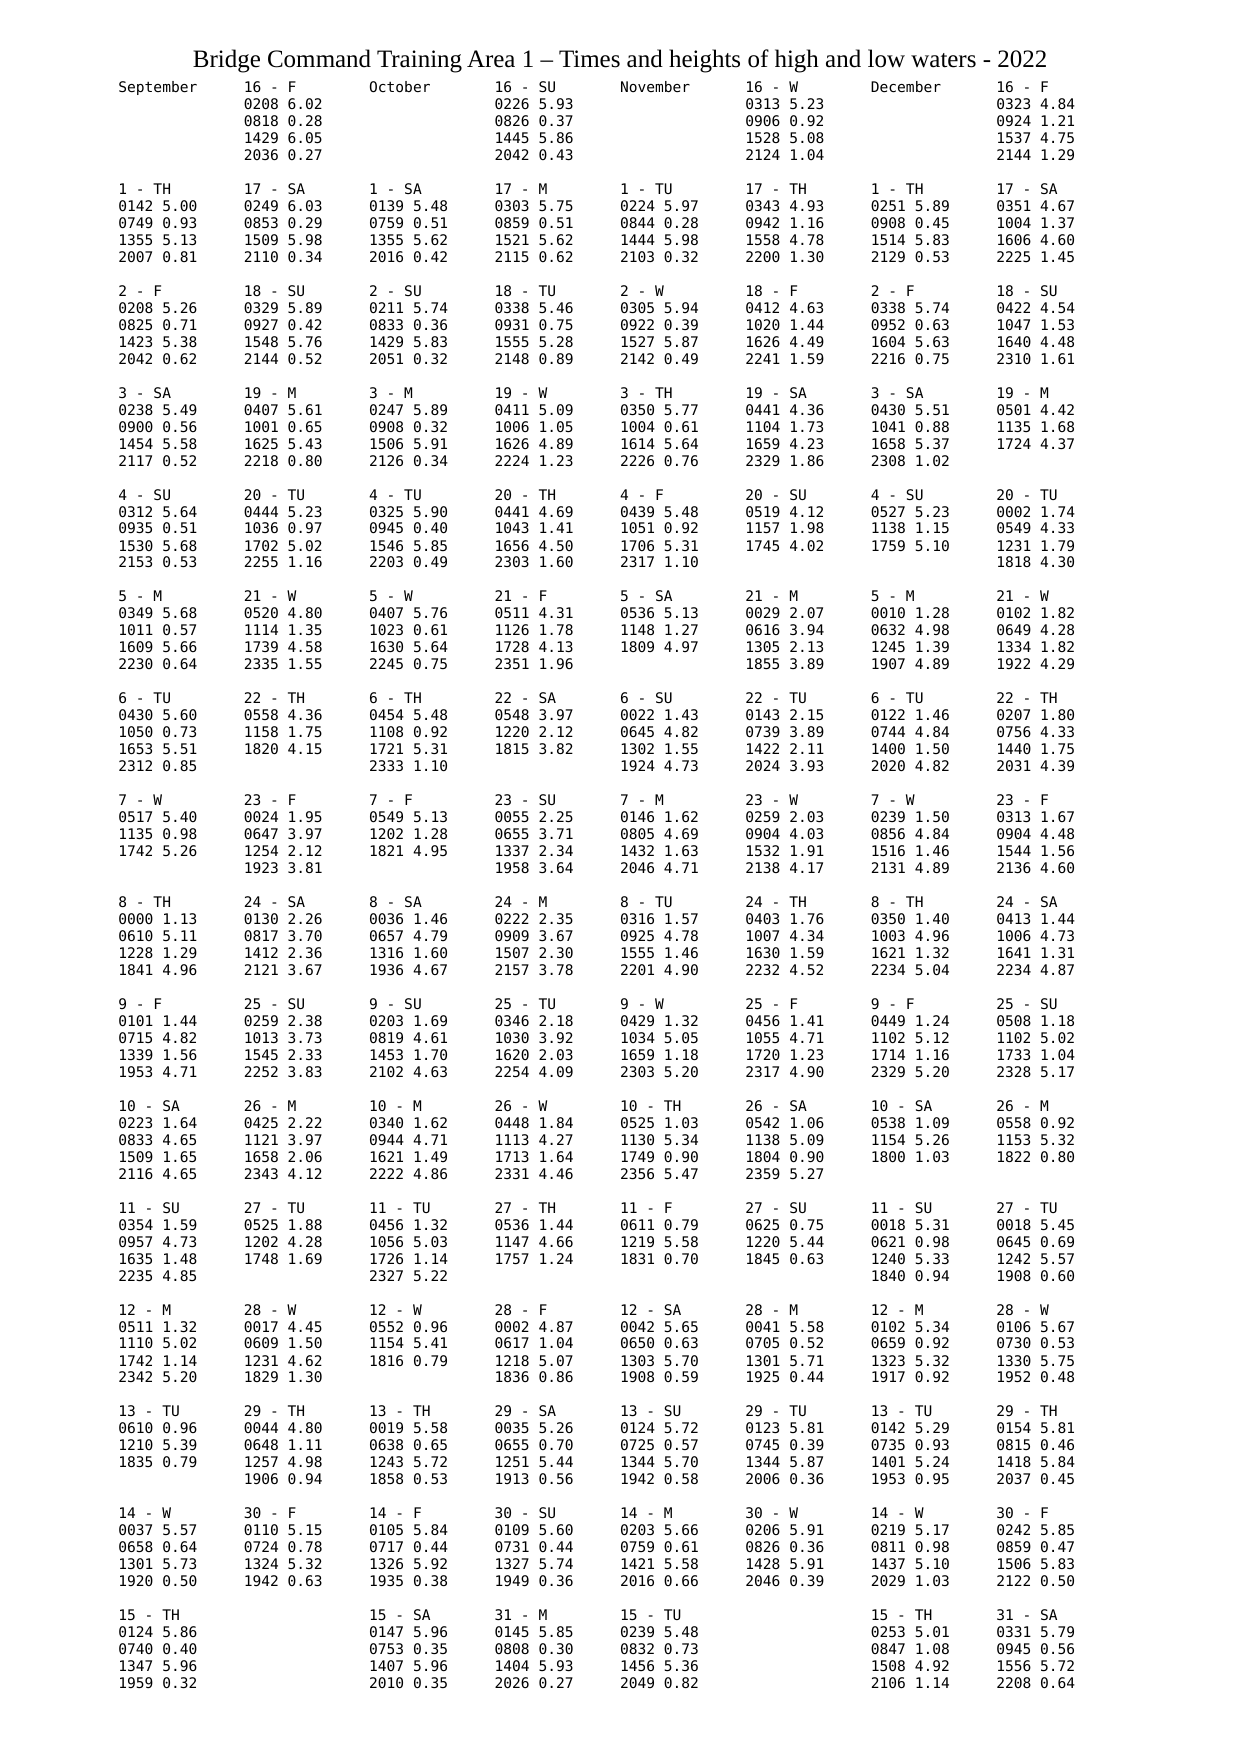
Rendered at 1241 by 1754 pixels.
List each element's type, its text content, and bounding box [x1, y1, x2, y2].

text 3 - SA [871, 384, 996, 402]
text 0833 4.65 [118, 1132, 243, 1149]
text 2122 0.50 [996, 1573, 1122, 1590]
text 0223 1.64 [118, 1115, 243, 1132]
text 0412 4.63 [745, 300, 871, 317]
text 1625 5.43 [243, 436, 369, 452]
text 2230 0.64 [118, 656, 243, 673]
text 1454 5.58 [118, 436, 243, 452]
text 1138 5.09 [745, 1132, 871, 1149]
text 0139 5.48 [369, 198, 494, 215]
text 1135 0.98 [118, 826, 243, 843]
text 11 - F [620, 1199, 745, 1217]
text 2333 1.10 [369, 758, 494, 775]
text 0018 5.45 [996, 1217, 1122, 1233]
text 2241 1.59 [745, 351, 871, 368]
text 1337 2.34 [494, 843, 620, 860]
text 0525 1.88 [243, 1217, 369, 1233]
text 0449 1.24 [871, 1013, 996, 1030]
text 0501 4.42 [996, 402, 1122, 418]
text 2102 4.63 [369, 1064, 494, 1081]
text 1953 0.95 [871, 1471, 996, 1488]
text 0817 3.70 [243, 928, 369, 945]
text 0203 1.69 [369, 1013, 494, 1030]
text 0548 3.97 [494, 707, 620, 724]
text 0657 4.79 [369, 928, 494, 945]
text 1412 2.36 [243, 945, 369, 962]
text 2308 1.02 [871, 452, 996, 469]
text 2317 1.10 [620, 554, 745, 571]
text 5 - M [871, 588, 996, 605]
text 1822 0.80 [996, 1149, 1122, 1166]
text 0731 0.44 [494, 1539, 620, 1556]
text 1659 4.23 [745, 436, 871, 452]
text 2351 1.96 [494, 656, 620, 673]
text 0037 5.57 [118, 1522, 243, 1539]
text 0147 5.96 [369, 1624, 494, 1641]
text 1339 1.56 [118, 1047, 243, 1064]
text 2208 0.64 [996, 1675, 1122, 1692]
text 1720 1.23 [745, 1047, 871, 1064]
text 1920 0.50 [118, 1573, 243, 1590]
text 0753 0.35 [369, 1641, 494, 1658]
text 2328 5.17 [996, 1064, 1122, 1081]
text 12 - M [118, 1301, 243, 1318]
text 1228 1.29 [118, 945, 243, 962]
text 1800 1.03 [871, 1149, 996, 1166]
text 27 - TH [494, 1199, 620, 1217]
text 1108 0.92 [369, 724, 494, 741]
text 1809 4.97 [620, 639, 745, 656]
text 1254 2.12 [243, 843, 369, 860]
text 1453 1.70 [369, 1047, 494, 1064]
text 0725 0.57 [620, 1437, 745, 1454]
text 24 - SA [243, 894, 369, 911]
text 22 - SA [494, 690, 620, 707]
text 27 - TU [996, 1199, 1122, 1217]
text 1958 3.64 [494, 860, 620, 877]
text 28 - M [745, 1301, 871, 1318]
text 1820 4.15 [243, 741, 369, 758]
text 0853 0.29 [243, 215, 369, 232]
text 1302 1.55 [620, 741, 745, 758]
text 1003 4.96 [871, 928, 996, 945]
text 2234 5.04 [871, 962, 996, 979]
text 1815 3.82 [494, 741, 620, 758]
text 1653 5.51 [118, 741, 243, 758]
text 2144 0.52 [243, 351, 369, 368]
text 0638 0.65 [369, 1437, 494, 1454]
text 1418 5.84 [996, 1454, 1122, 1471]
text 0143 2.15 [745, 707, 871, 724]
text 1733 1.04 [996, 1047, 1122, 1064]
text 2016 0.42 [369, 249, 494, 266]
text 1243 5.72 [369, 1454, 494, 1471]
text 0525 1.03 [620, 1115, 745, 1132]
text 21 - M [745, 588, 871, 605]
text 0329 5.89 [243, 300, 369, 317]
text 0259 2.03 [745, 809, 871, 826]
text 2255 1.16 [243, 554, 369, 571]
text 1555 5.28 [494, 334, 620, 351]
text 1444 5.98 [620, 232, 745, 249]
text 1007 4.34 [745, 928, 871, 945]
text 6 - TH [369, 690, 494, 707]
text 1757 1.24 [494, 1251, 620, 1267]
text 1138 1.15 [871, 520, 996, 537]
text 1440 1.75 [996, 741, 1122, 758]
text 0658 0.64 [118, 1539, 243, 1556]
text 0908 0.45 [871, 215, 996, 232]
text 14 - F [369, 1505, 494, 1522]
text 2203 0.49 [369, 554, 494, 571]
text 2216 0.75 [871, 351, 996, 368]
text 17 - M [494, 181, 620, 198]
text 1210 5.39 [118, 1437, 243, 1454]
text 1013 3.73 [243, 1030, 369, 1047]
text 1202 1.28 [369, 826, 494, 843]
text 0146 1.62 [620, 809, 745, 826]
text 1759 5.10 [871, 537, 996, 554]
text 0520 4.80 [243, 605, 369, 622]
text 1908 0.59 [620, 1369, 745, 1386]
text 13 - TU [871, 1403, 996, 1420]
text 0024 1.95 [243, 809, 369, 826]
text 0350 5.77 [620, 402, 745, 418]
text 2006 0.36 [745, 1471, 871, 1488]
text 1641 1.31 [996, 945, 1122, 962]
text 1334 1.82 [996, 639, 1122, 656]
text 6 - TU [118, 690, 243, 707]
text 29 - TU [745, 1403, 871, 1420]
text 2327 5.22 [369, 1267, 494, 1284]
text 1330 5.75 [996, 1352, 1122, 1369]
text 0625 0.75 [745, 1217, 871, 1233]
text 2020 4.82 [871, 758, 996, 775]
text 2024 3.93 [745, 758, 871, 775]
text 1104 1.73 [745, 418, 871, 436]
text 1509 5.98 [243, 232, 369, 249]
text 3 - M [369, 384, 494, 402]
text 12 - W [369, 1301, 494, 1318]
text 2 - SU [369, 283, 494, 300]
text 1316 1.60 [369, 945, 494, 962]
text 0247 5.89 [369, 402, 494, 418]
text 0454 5.48 [369, 707, 494, 724]
text 1621 1.32 [871, 945, 996, 962]
text 2136 4.60 [996, 860, 1122, 877]
text 1702 5.02 [243, 537, 369, 554]
text 1530 5.68 [118, 537, 243, 554]
text 0313 5.23 [745, 96, 871, 113]
text 17 - SA [996, 181, 1122, 198]
text 0610 0.96 [118, 1420, 243, 1437]
text 1546 5.85 [369, 537, 494, 554]
text 1051 0.92 [620, 520, 745, 537]
text 2331 4.46 [494, 1166, 620, 1183]
text 1621 1.49 [369, 1149, 494, 1166]
text 2131 4.89 [871, 860, 996, 877]
text 0123 5.81 [745, 1420, 871, 1437]
text 1050 0.73 [118, 724, 243, 741]
text 18 - F [745, 283, 871, 300]
text 0102 1.82 [996, 605, 1122, 622]
text 2138 4.17 [745, 860, 871, 877]
text 2342 5.20 [118, 1369, 243, 1386]
text 3 - TH [620, 384, 745, 402]
text 1422 2.11 [745, 741, 871, 758]
text 0338 5.46 [494, 300, 620, 317]
text 30 - F [996, 1505, 1122, 1522]
text 1301 5.71 [745, 1352, 871, 1369]
text 1218 5.07 [494, 1352, 620, 1369]
text 17 - SA [243, 181, 369, 198]
text 0122 1.46 [871, 707, 996, 724]
text 18 - TU [494, 283, 620, 300]
text 7 - W [118, 792, 243, 809]
text 1640 4.48 [996, 334, 1122, 351]
text 0558 4.36 [243, 707, 369, 724]
text 2 - F [118, 283, 243, 300]
text 1804 0.90 [745, 1149, 871, 1166]
text 2026 0.27 [494, 1675, 620, 1692]
text 15 - TU [620, 1607, 745, 1624]
text 1001 0.65 [243, 418, 369, 436]
text 0325 5.90 [369, 503, 494, 520]
text 0610 5.11 [118, 928, 243, 945]
text 1855 3.89 [745, 656, 871, 673]
text 1305 2.13 [745, 639, 871, 656]
text 1952 0.48 [996, 1369, 1122, 1386]
text 0724 0.78 [243, 1539, 369, 1556]
text 2303 1.60 [494, 554, 620, 571]
text 1323 5.32 [871, 1352, 996, 1369]
text 2115 0.62 [494, 249, 620, 266]
text 1004 1.37 [996, 215, 1122, 232]
text 1324 5.32 [243, 1556, 369, 1573]
text 13 - TH [369, 1403, 494, 1420]
text 0942 1.16 [745, 215, 871, 232]
text 23 - W [745, 792, 871, 809]
text 1556 5.72 [996, 1658, 1122, 1675]
text 0106 5.67 [996, 1318, 1122, 1335]
text 10 - TH [620, 1098, 745, 1115]
text 0208 5.26 [118, 300, 243, 317]
text 0403 1.76 [745, 911, 871, 928]
text 0055 2.25 [494, 809, 620, 826]
text 1614 5.64 [620, 436, 745, 452]
text 4 - TU [369, 486, 494, 503]
text 0655 0.70 [494, 1437, 620, 1454]
text 0900 0.56 [118, 418, 243, 436]
text 0549 5.13 [369, 809, 494, 826]
text 2234 4.87 [996, 962, 1122, 979]
text 21 - F [494, 588, 620, 605]
text 0906 0.92 [745, 113, 871, 130]
text 1936 4.67 [369, 962, 494, 979]
text 1507 2.30 [494, 945, 620, 962]
text 1043 1.41 [494, 520, 620, 537]
text 2106 1.14 [871, 1675, 996, 1692]
text 1245 1.39 [871, 639, 996, 656]
text 1835 0.79 [118, 1454, 243, 1471]
text 2042 0.43 [494, 147, 620, 164]
text 1327 5.74 [494, 1556, 620, 1573]
text 0847 1.08 [871, 1641, 996, 1658]
text 1113 4.27 [494, 1132, 620, 1149]
text 0002 1.74 [996, 503, 1122, 520]
text 1041 0.88 [871, 418, 996, 436]
text 0833 0.36 [369, 317, 494, 334]
text 1240 5.33 [871, 1251, 996, 1267]
text 0413 1.44 [996, 911, 1122, 928]
text 1923 3.81 [243, 860, 369, 877]
text 2010 0.35 [369, 1675, 494, 1692]
text 1514 5.83 [871, 232, 996, 249]
text 1836 0.86 [494, 1369, 620, 1386]
text 0819 4.61 [369, 1030, 494, 1047]
text 1739 4.58 [243, 639, 369, 656]
text 1942 0.58 [620, 1471, 745, 1488]
text 0904 4.48 [996, 826, 1122, 843]
text 1102 5.02 [996, 1030, 1122, 1047]
text 2148 0.89 [494, 351, 620, 368]
text 1231 4.62 [243, 1352, 369, 1369]
text 1428 5.91 [745, 1556, 871, 1573]
text 16 - F [243, 79, 369, 96]
text 0659 0.92 [871, 1335, 996, 1352]
text 0856 4.84 [871, 826, 996, 843]
text 0102 5.34 [871, 1318, 996, 1335]
text 1742 1.14 [118, 1352, 243, 1369]
text 0411 5.09 [494, 402, 620, 418]
text 1400 1.50 [871, 741, 996, 758]
text 4 - F [620, 486, 745, 503]
text 1344 5.70 [620, 1454, 745, 1471]
text 1635 1.48 [118, 1251, 243, 1267]
text 1011 0.57 [118, 622, 243, 639]
text 0044 4.80 [243, 1420, 369, 1437]
text 10 - SA [118, 1098, 243, 1115]
text 0312 5.64 [118, 503, 243, 520]
text 0000 1.13 [118, 911, 243, 928]
text 0101 1.44 [118, 1013, 243, 1030]
text 30 - F [243, 1505, 369, 1522]
text 0745 0.39 [745, 1437, 871, 1454]
text 2252 3.83 [243, 1064, 369, 1081]
text 0811 0.98 [871, 1539, 996, 1556]
text 21 - W [243, 588, 369, 605]
text 1925 0.44 [745, 1369, 871, 1386]
text 0343 4.93 [745, 198, 871, 215]
text 1816 0.79 [369, 1352, 494, 1369]
text 21 - W [996, 588, 1122, 605]
text 8 - TH [118, 894, 243, 911]
text 24 - M [494, 894, 620, 911]
text 2046 0.39 [745, 1573, 871, 1590]
text 1344 5.87 [745, 1454, 871, 1471]
text 0650 0.63 [620, 1335, 745, 1352]
text 2312 0.85 [118, 758, 243, 775]
text 1959 0.32 [118, 1675, 243, 1692]
text 0859 0.51 [494, 215, 620, 232]
text 2126 0.34 [369, 452, 494, 469]
text 2016 0.66 [620, 1573, 745, 1590]
text 0323 4.84 [996, 96, 1122, 113]
text 0349 5.68 [118, 605, 243, 622]
text 2200 1.30 [745, 249, 871, 266]
text 1023 0.61 [369, 622, 494, 639]
text 2329 5.20 [871, 1064, 996, 1081]
text 1748 1.69 [243, 1251, 369, 1267]
text 0456 1.32 [369, 1217, 494, 1233]
text 4 - SU [871, 486, 996, 503]
text 0109 5.60 [494, 1522, 620, 1539]
text 8 - SA [369, 894, 494, 911]
text 19 - M [996, 384, 1122, 402]
text 0350 1.40 [871, 911, 996, 928]
text 1845 0.63 [745, 1251, 871, 1267]
text 19 - W [494, 384, 620, 402]
text 28 - W [243, 1301, 369, 1318]
text 1257 4.98 [243, 1454, 369, 1471]
text 15 - TH [118, 1607, 243, 1624]
text 1421 5.58 [620, 1556, 745, 1573]
text 1 - TH [871, 181, 996, 198]
text 1630 5.64 [369, 639, 494, 656]
text 0124 5.72 [620, 1420, 745, 1437]
text 10 - SA [871, 1098, 996, 1115]
text 0430 5.60 [118, 707, 243, 724]
text 9 - SU [369, 996, 494, 1013]
text 1626 4.49 [745, 334, 871, 351]
text 3 - SA [118, 384, 243, 402]
text 0259 2.38 [243, 1013, 369, 1030]
text 0832 0.73 [620, 1641, 745, 1658]
text 1429 6.05 [243, 130, 369, 147]
text 1030 3.92 [494, 1030, 620, 1047]
text 19 - SA [745, 384, 871, 402]
text 0239 1.50 [871, 809, 996, 826]
text 1913 0.56 [494, 1471, 620, 1488]
text 1153 5.32 [996, 1132, 1122, 1149]
text 11 - SU [118, 1199, 243, 1217]
text 0425 2.22 [243, 1115, 369, 1132]
text 1726 1.14 [369, 1251, 494, 1267]
text 30 - SU [494, 1505, 620, 1522]
text 0549 4.33 [996, 520, 1122, 537]
text 1949 0.36 [494, 1573, 620, 1590]
text 1509 1.65 [118, 1149, 243, 1166]
text 2121 3.67 [243, 962, 369, 979]
text 0448 1.84 [494, 1115, 620, 1132]
text 0251 5.89 [871, 198, 996, 215]
text 0338 5.74 [871, 300, 996, 317]
text 5 - W [369, 588, 494, 605]
text 18 - SU [996, 283, 1122, 300]
text 1506 5.91 [369, 436, 494, 452]
text 0715 4.82 [118, 1030, 243, 1047]
text 1301 5.73 [118, 1556, 243, 1573]
text 1401 5.24 [871, 1454, 996, 1471]
text 1508 4.92 [871, 1658, 996, 1675]
text 14 - W [118, 1505, 243, 1522]
text 2157 3.78 [494, 962, 620, 979]
text 28 - W [996, 1301, 1122, 1318]
text 1953 4.71 [118, 1064, 243, 1081]
text 1545 2.33 [243, 1047, 369, 1064]
text 0036 1.46 [369, 911, 494, 928]
text 1749 0.90 [620, 1149, 745, 1166]
text 22 - TH [243, 690, 369, 707]
text 0908 0.32 [369, 418, 494, 436]
text 0429 1.32 [620, 1013, 745, 1030]
text 0558 0.92 [996, 1115, 1122, 1132]
text 0647 3.97 [243, 826, 369, 843]
text 23 - F [243, 792, 369, 809]
text 1521 5.62 [494, 232, 620, 249]
text 0931 0.75 [494, 317, 620, 334]
text 0756 4.33 [996, 724, 1122, 741]
text 0826 0.37 [494, 113, 620, 130]
text 0844 0.28 [620, 215, 745, 232]
text 1135 1.68 [996, 418, 1122, 436]
text 0022 1.43 [620, 707, 745, 724]
text 1724 4.37 [996, 436, 1122, 452]
text 1355 5.62 [369, 232, 494, 249]
text 31 - SA [996, 1607, 1122, 1624]
text 1821 4.95 [369, 843, 494, 860]
text 2049 0.82 [620, 1675, 745, 1692]
text 1020 1.44 [745, 317, 871, 334]
text 2254 4.09 [494, 1064, 620, 1081]
text 0645 4.82 [620, 724, 745, 741]
text 7 - W [871, 792, 996, 809]
text 8 - TH [871, 894, 996, 911]
text 29 - TH [996, 1403, 1122, 1420]
text 7 - F [369, 792, 494, 809]
text 0611 0.79 [620, 1217, 745, 1233]
text 18 - SU [243, 283, 369, 300]
text 1841 4.96 [118, 962, 243, 979]
text 0826 0.36 [745, 1539, 871, 1556]
text 2103 0.32 [620, 249, 745, 266]
text 1202 4.28 [243, 1233, 369, 1251]
text 2235 4.85 [118, 1267, 243, 1284]
text 15 - SA [369, 1607, 494, 1624]
text 20 - TU [996, 486, 1122, 503]
text 0818 0.28 [243, 113, 369, 130]
text 1609 5.66 [118, 639, 243, 656]
text 1004 0.61 [620, 418, 745, 436]
text 2117 0.52 [118, 452, 243, 469]
text 0041 5.58 [745, 1318, 871, 1335]
text 12 - M [871, 1301, 996, 1318]
text 2116 4.65 [118, 1166, 243, 1183]
text 1303 5.70 [620, 1352, 745, 1369]
text 1157 1.98 [745, 520, 871, 537]
text 0010 1.28 [871, 605, 996, 622]
text 17 - TH [745, 181, 871, 198]
text 27 - TU [243, 1199, 369, 1217]
text 0224 5.97 [620, 198, 745, 215]
text 20 - TU [243, 486, 369, 503]
text 2224 1.23 [494, 452, 620, 469]
text 1251 5.44 [494, 1454, 620, 1471]
text 1714 1.16 [871, 1047, 996, 1064]
text 0705 0.52 [745, 1335, 871, 1352]
text 14 - W [871, 1505, 996, 1522]
text 1154 5.41 [369, 1335, 494, 1352]
text 2335 1.55 [243, 656, 369, 673]
text 1831 0.70 [620, 1251, 745, 1267]
text 2142 0.49 [620, 351, 745, 368]
text 1347 5.96 [118, 1658, 243, 1675]
text 0002 4.87 [494, 1318, 620, 1335]
text 1 - TU [620, 181, 745, 198]
text 2222 4.86 [369, 1166, 494, 1183]
text 2153 0.53 [118, 554, 243, 571]
text 0536 1.44 [494, 1217, 620, 1233]
text 0206 5.91 [745, 1522, 871, 1539]
text 0124 5.86 [118, 1624, 243, 1641]
text 2232 4.52 [745, 962, 871, 979]
text 1034 5.05 [620, 1030, 745, 1047]
text 0422 4.54 [996, 300, 1122, 317]
text 1604 5.63 [871, 334, 996, 351]
text 1445 5.86 [494, 130, 620, 147]
text 0508 1.18 [996, 1013, 1122, 1030]
text 0441 4.36 [745, 402, 871, 418]
text 26 - W [494, 1098, 620, 1115]
text 1658 2.06 [243, 1149, 369, 1166]
text 9 - F [118, 996, 243, 1013]
text 9 - W [620, 996, 745, 1013]
text 1147 4.66 [494, 1233, 620, 1251]
text 19 - M [243, 384, 369, 402]
text 25 - F [745, 996, 871, 1013]
text 1659 1.18 [620, 1047, 745, 1064]
text 0110 5.15 [243, 1522, 369, 1539]
text 1056 5.03 [369, 1233, 494, 1251]
text 25 - SU [996, 996, 1122, 1013]
text 16 - W [745, 79, 871, 96]
text 1231 1.79 [996, 537, 1122, 554]
text 0316 1.57 [620, 911, 745, 928]
text 13 - SU [620, 1403, 745, 1420]
text December [871, 79, 996, 96]
text 14 - M [620, 1505, 745, 1522]
text 0253 5.01 [871, 1624, 996, 1641]
text 12 - SA [620, 1301, 745, 1318]
text 0303 5.75 [494, 198, 620, 215]
text 0222 2.35 [494, 911, 620, 928]
text 0944 4.71 [369, 1132, 494, 1149]
text 0536 5.13 [620, 605, 745, 622]
text 0645 0.69 [996, 1233, 1122, 1251]
text 1006 4.73 [996, 928, 1122, 945]
text 0145 5.85 [494, 1624, 620, 1641]
text 2007 0.81 [118, 249, 243, 266]
text 0249 6.03 [243, 198, 369, 215]
text 1555 1.46 [620, 945, 745, 962]
text 1721 5.31 [369, 741, 494, 758]
text 1437 5.10 [871, 1556, 996, 1573]
text 2329 1.86 [745, 452, 871, 469]
text 0130 2.26 [243, 911, 369, 928]
text 2051 0.32 [369, 351, 494, 368]
text 28 - F [494, 1301, 620, 1318]
text 2359 5.27 [745, 1166, 871, 1183]
text 0203 5.66 [620, 1522, 745, 1539]
text 1558 4.78 [745, 232, 871, 249]
text 1432 1.63 [620, 843, 745, 860]
text 1126 1.78 [494, 622, 620, 639]
text 1055 4.71 [745, 1030, 871, 1047]
text 1713 1.64 [494, 1149, 620, 1166]
text 0430 5.51 [871, 402, 996, 418]
text 2110 0.34 [243, 249, 369, 266]
text 23 - F [996, 792, 1122, 809]
text 1620 2.03 [494, 1047, 620, 1064]
text 2029 1.03 [871, 1573, 996, 1590]
text 0331 5.79 [996, 1624, 1122, 1641]
text 2124 1.04 [745, 147, 871, 164]
text 1818 4.30 [996, 554, 1122, 571]
text 1924 4.73 [620, 758, 745, 775]
text 9 - F [871, 996, 996, 1013]
text 1527 5.87 [620, 334, 745, 351]
text 1154 5.26 [871, 1132, 996, 1149]
text 1917 0.92 [871, 1369, 996, 1386]
text 1110 5.02 [118, 1335, 243, 1352]
text 1935 0.38 [369, 1573, 494, 1590]
text 0759 0.61 [620, 1539, 745, 1556]
text 1922 4.29 [996, 656, 1122, 673]
text 1047 1.53 [996, 317, 1122, 334]
text 20 - SU [745, 486, 871, 503]
text 1840 0.94 [871, 1267, 996, 1284]
text 0439 5.48 [620, 503, 745, 520]
text 1626 4.89 [494, 436, 620, 452]
text 0407 5.61 [243, 402, 369, 418]
text 0517 5.40 [118, 809, 243, 826]
text 0945 0.40 [369, 520, 494, 537]
text 2 - W [620, 283, 745, 300]
text 0029 2.07 [745, 605, 871, 622]
text October [369, 79, 494, 96]
text 2 - F [871, 283, 996, 300]
text 25 - TU [494, 996, 620, 1013]
text 29 - TH [243, 1403, 369, 1420]
text 0351 4.67 [996, 198, 1122, 215]
text 1706 5.31 [620, 537, 745, 554]
text 0142 5.00 [118, 198, 243, 215]
text 16 - F [996, 79, 1122, 96]
text 0808 0.30 [494, 1641, 620, 1658]
text 0346 2.18 [494, 1013, 620, 1030]
text 0825 0.71 [118, 317, 243, 334]
text 2031 4.39 [996, 758, 1122, 775]
text 2317 4.90 [745, 1064, 871, 1081]
text 1829 1.30 [243, 1369, 369, 1386]
text 0354 1.59 [118, 1217, 243, 1233]
text 1121 3.97 [243, 1132, 369, 1149]
text 1423 5.38 [118, 334, 243, 351]
text September [118, 79, 243, 96]
text 30 - W [745, 1505, 871, 1522]
text 1220 2.12 [494, 724, 620, 741]
text 1326 5.92 [369, 1556, 494, 1573]
text 27 - SU [745, 1199, 871, 1217]
text 0648 1.11 [243, 1437, 369, 1454]
text 29 - SA [494, 1403, 620, 1420]
text 2218 0.80 [243, 452, 369, 469]
text 0305 5.94 [620, 300, 745, 317]
text 2201 4.90 [620, 962, 745, 979]
text 0617 1.04 [494, 1335, 620, 1352]
text 0927 0.42 [243, 317, 369, 334]
text 0018 5.31 [871, 1217, 996, 1233]
text 0142 5.29 [871, 1420, 996, 1437]
text 0735 0.93 [871, 1437, 996, 1454]
text 0924 1.21 [996, 113, 1122, 130]
text 0238 5.49 [118, 402, 243, 418]
text 6 - SU [620, 690, 745, 707]
text 1742 5.26 [118, 843, 243, 860]
text 1114 1.35 [243, 622, 369, 639]
text 1 - SA [369, 181, 494, 198]
text 1906 0.94 [243, 1471, 369, 1488]
text 0105 5.84 [369, 1522, 494, 1539]
text 0935 0.51 [118, 520, 243, 537]
text 11 - SU [871, 1199, 996, 1217]
text 11 - TU [369, 1199, 494, 1217]
text 1658 5.37 [871, 436, 996, 452]
text 0740 0.40 [118, 1641, 243, 1658]
text 1544 1.56 [996, 843, 1122, 860]
text 0538 1.09 [871, 1115, 996, 1132]
text 0511 4.31 [494, 605, 620, 622]
text 1036 0.97 [243, 520, 369, 537]
text 0952 0.63 [871, 317, 996, 334]
text 26 - M [243, 1098, 369, 1115]
text 1158 1.75 [243, 724, 369, 741]
text 24 - TH [745, 894, 871, 911]
text 0621 0.98 [871, 1233, 996, 1251]
text 0744 4.84 [871, 724, 996, 741]
text 0211 5.74 [369, 300, 494, 317]
text 0717 0.44 [369, 1539, 494, 1556]
text 0511 1.32 [118, 1318, 243, 1335]
text 2037 0.45 [996, 1471, 1122, 1488]
text 0042 5.65 [620, 1318, 745, 1335]
text 0655 3.71 [494, 826, 620, 843]
text 2226 0.76 [620, 452, 745, 469]
text 0957 4.73 [118, 1233, 243, 1251]
text 2129 0.53 [871, 249, 996, 266]
text 0017 4.45 [243, 1318, 369, 1335]
text 0759 0.51 [369, 215, 494, 232]
text 26 - M [996, 1098, 1122, 1115]
text 1219 5.58 [620, 1233, 745, 1251]
text 20 - TH [494, 486, 620, 503]
text 0207 1.80 [996, 707, 1122, 724]
text 0444 5.23 [243, 503, 369, 520]
text 7 - M [620, 792, 745, 809]
text 0527 5.23 [871, 503, 996, 520]
text 1102 5.12 [871, 1030, 996, 1047]
text 1242 5.57 [996, 1251, 1122, 1267]
text 0945 0.56 [996, 1641, 1122, 1658]
text 0815 0.46 [996, 1437, 1122, 1454]
text 2356 5.47 [620, 1166, 745, 1183]
text 1907 4.89 [871, 656, 996, 673]
text 23 - SU [494, 792, 620, 809]
text 0925 4.78 [620, 928, 745, 945]
text 0859 0.47 [996, 1539, 1122, 1556]
text 2245 0.75 [369, 656, 494, 673]
text 1429 5.83 [369, 334, 494, 351]
text 1006 1.05 [494, 418, 620, 436]
text 0208 6.02 [243, 96, 369, 113]
text 1548 5.76 [243, 334, 369, 351]
text 2036 0.27 [243, 147, 369, 164]
text 0407 5.76 [369, 605, 494, 622]
text 0922 0.39 [620, 317, 745, 334]
text 0313 1.67 [996, 809, 1122, 826]
text 5 - SA [620, 588, 745, 605]
text 1858 0.53 [369, 1471, 494, 1488]
text 24 - SA [996, 894, 1122, 911]
text 1528 5.08 [745, 130, 871, 147]
text 0909 3.67 [494, 928, 620, 945]
text 16 - SU [494, 79, 620, 96]
text 0730 0.53 [996, 1335, 1122, 1352]
text 10 - M [369, 1098, 494, 1115]
text 1220 5.44 [745, 1233, 871, 1251]
text 1942 0.63 [243, 1573, 369, 1590]
text 2144 1.29 [996, 147, 1122, 164]
text 13 - TU [118, 1403, 243, 1420]
text 1148 1.27 [620, 622, 745, 639]
text 15 - TH [871, 1607, 996, 1624]
text 22 - TU [745, 690, 871, 707]
text 31 - M [494, 1607, 620, 1624]
text 2042 0.62 [118, 351, 243, 368]
text 1532 1.91 [745, 843, 871, 860]
text 1407 5.96 [369, 1658, 494, 1675]
text 1728 4.13 [494, 639, 620, 656]
text 0239 5.48 [620, 1624, 745, 1641]
text 1908 0.60 [996, 1267, 1122, 1284]
text 26 - SA [745, 1098, 871, 1115]
text 1404 5.93 [494, 1658, 620, 1675]
text 1630 1.59 [745, 945, 871, 962]
text 0649 4.28 [996, 622, 1122, 639]
text 0632 4.98 [871, 622, 996, 639]
text 0456 1.41 [745, 1013, 871, 1030]
text 1516 1.46 [871, 843, 996, 860]
text 2046 4.71 [620, 860, 745, 877]
text 25 - SU [243, 996, 369, 1013]
text 2225 1.45 [996, 249, 1122, 266]
text 2343 4.12 [243, 1166, 369, 1183]
text 0019 5.58 [369, 1420, 494, 1437]
text 0542 1.06 [745, 1115, 871, 1132]
text 1130 5.34 [620, 1132, 745, 1149]
text 0616 3.94 [745, 622, 871, 639]
text 1606 4.60 [996, 232, 1122, 249]
text 2303 5.20 [620, 1064, 745, 1081]
text 22 - TH [996, 690, 1122, 707]
text 1456 5.36 [620, 1658, 745, 1675]
text 1745 4.02 [745, 537, 871, 554]
text 0035 5.26 [494, 1420, 620, 1437]
text 1537 4.75 [996, 130, 1122, 147]
text 1 - TH [118, 181, 243, 198]
text 0552 0.96 [369, 1318, 494, 1335]
text 6 - TU [871, 690, 996, 707]
text 4 - SU [118, 486, 243, 503]
text 0609 1.50 [243, 1335, 369, 1352]
text 0226 5.93 [494, 96, 620, 113]
text 0739 3.89 [745, 724, 871, 741]
text 0340 1.62 [369, 1115, 494, 1132]
text 0242 5.85 [996, 1522, 1122, 1539]
text 0904 4.03 [745, 826, 871, 843]
text 0441 4.69 [494, 503, 620, 520]
text 1355 5.13 [118, 232, 243, 249]
text 5 - M [118, 588, 243, 605]
text 0154 5.81 [996, 1420, 1122, 1437]
text 0219 5.17 [871, 1522, 996, 1539]
text November [620, 79, 745, 96]
text 1656 4.50 [494, 537, 620, 554]
text 0749 0.93 [118, 215, 243, 232]
text 0805 4.69 [620, 826, 745, 843]
text 8 - TU [620, 894, 745, 911]
text 2310 1.61 [996, 351, 1122, 368]
text 0519 4.12 [745, 503, 871, 520]
text 1506 5.83 [996, 1556, 1122, 1573]
